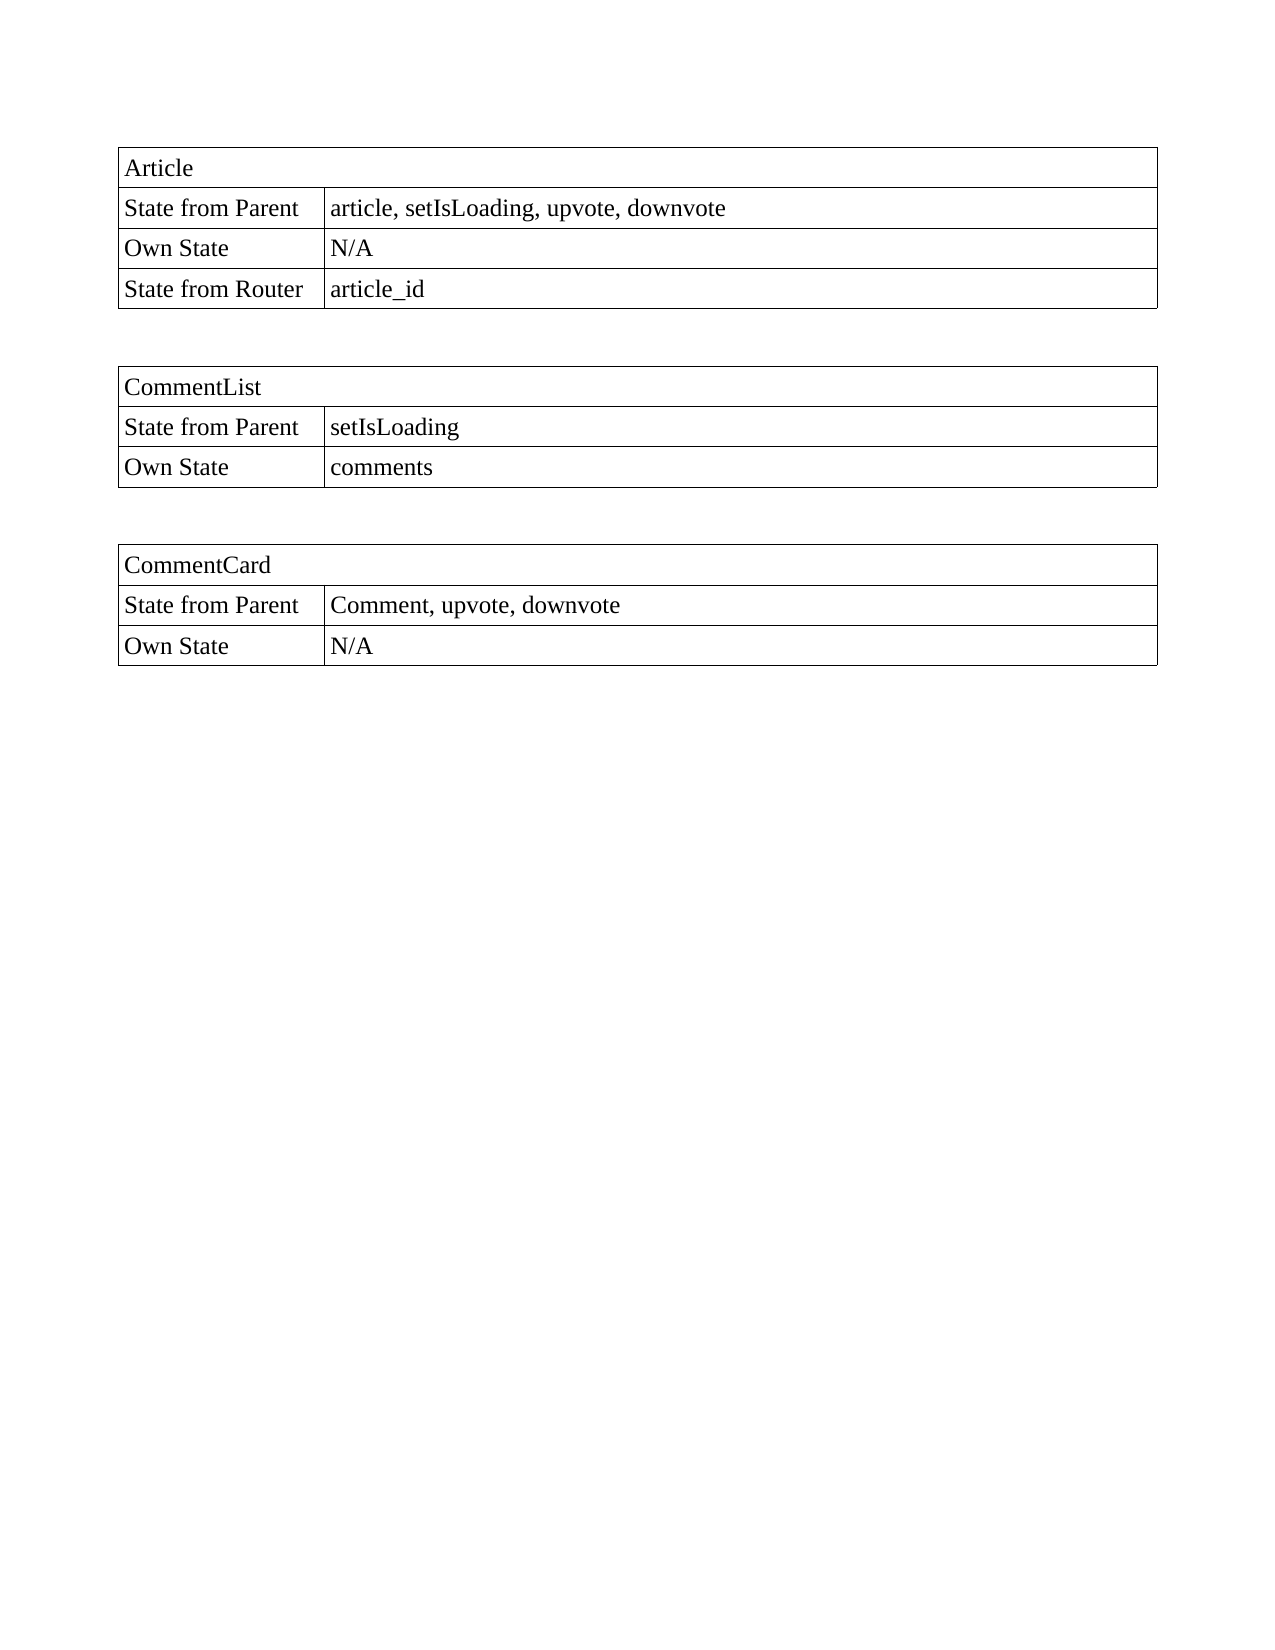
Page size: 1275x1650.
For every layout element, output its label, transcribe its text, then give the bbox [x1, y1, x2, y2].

table_cell article_id [325, 269, 1157, 308]
table_cell Own State [119, 229, 324, 268]
table_cell Comment, upvote, downvote [325, 586, 1157, 625]
table_cell N/A [325, 229, 1157, 268]
table_header Article [119, 148, 1157, 187]
table_cell article, setIsLoading, upvote, downvote [325, 188, 1157, 227]
table_cell Own State [119, 447, 324, 487]
table_cell State from Router [119, 269, 324, 308]
table_cell State from Parent [119, 407, 324, 446]
table_cell State from Parent [119, 188, 324, 227]
table_cell comments [325, 447, 1157, 487]
table_cell Own State [119, 626, 324, 665]
table_cell State from Parent [119, 586, 324, 625]
table_header CommentCard [119, 545, 1157, 584]
table_cell N/A [325, 626, 1157, 665]
table_header CommentList [119, 367, 1157, 406]
table_cell setIsLoading [325, 407, 1157, 446]
